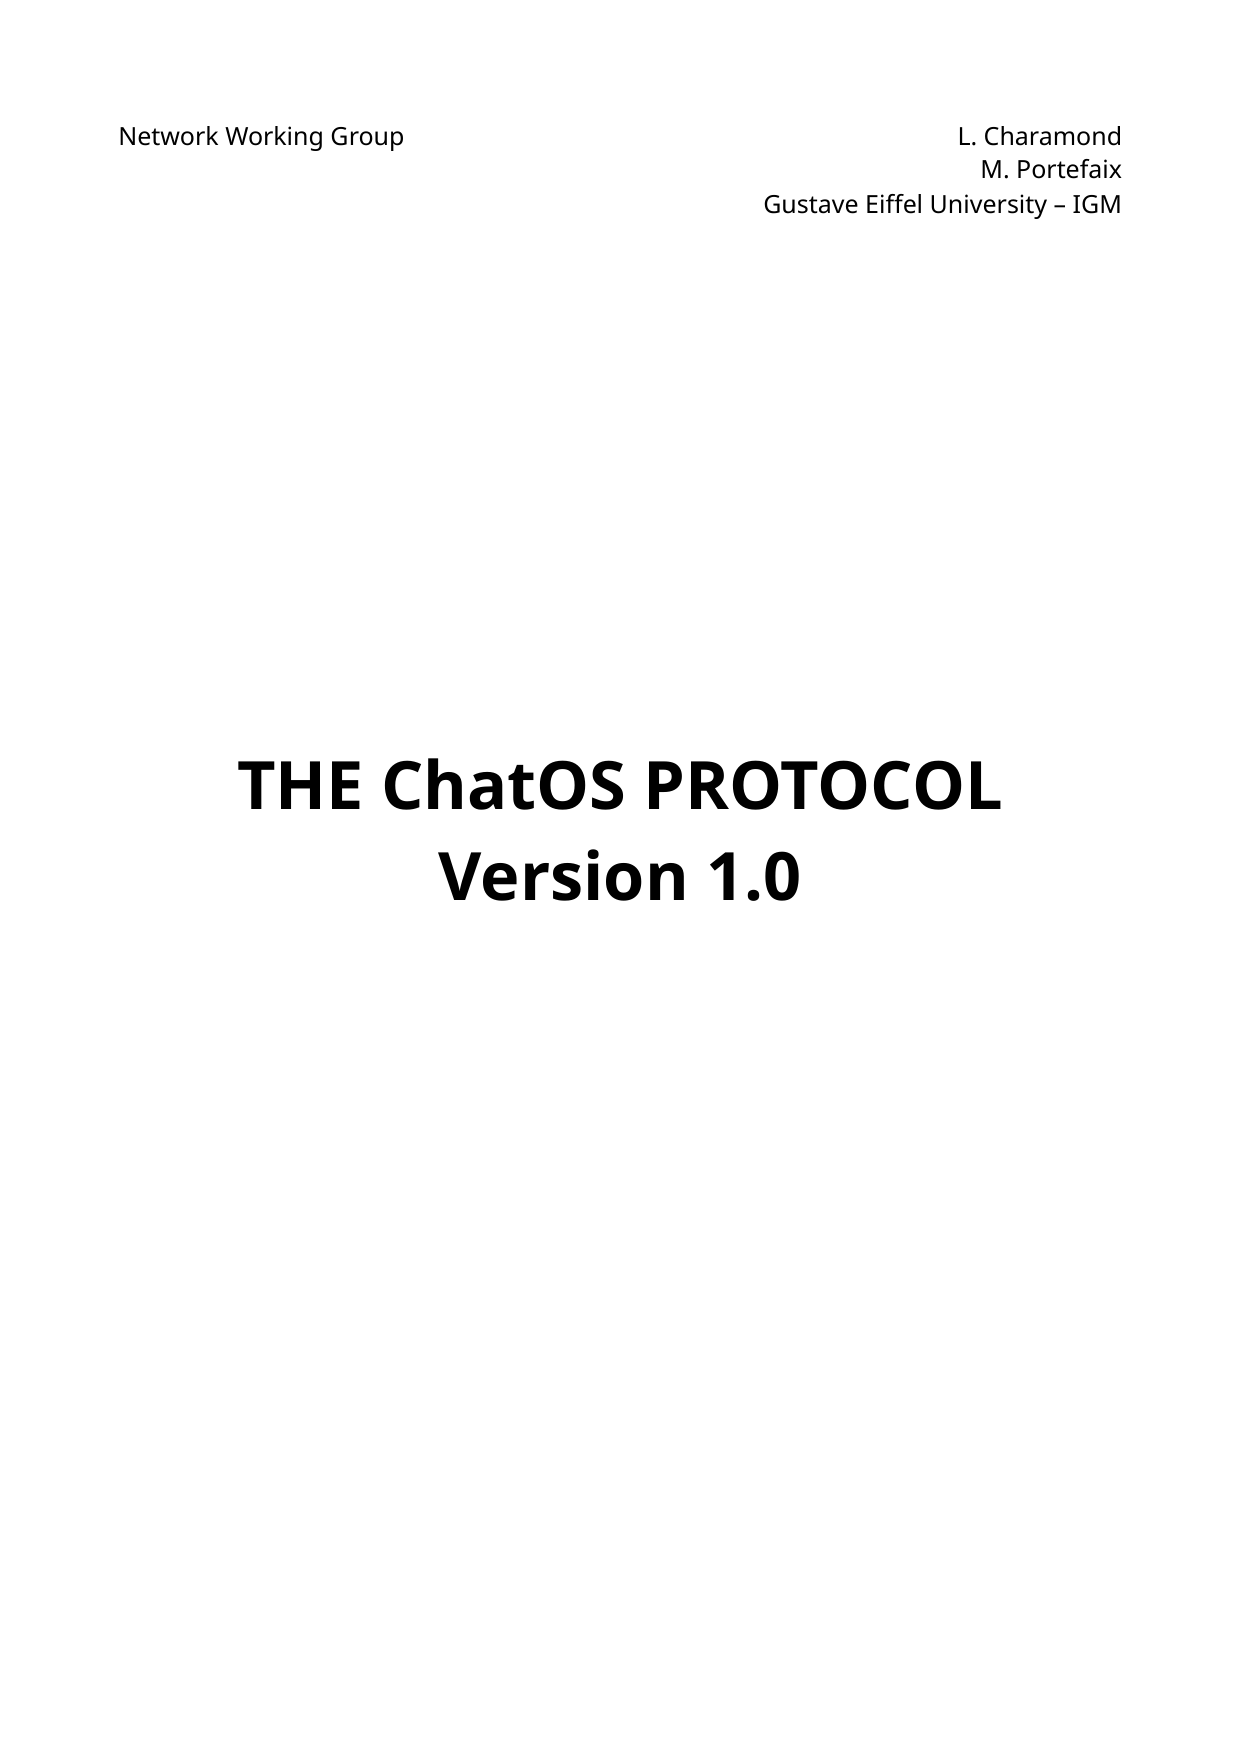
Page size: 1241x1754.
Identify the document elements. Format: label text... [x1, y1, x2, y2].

text THE ChatOS PROTOCOL [118, 738, 1122, 829]
text Version 1.0 [118, 829, 1122, 920]
